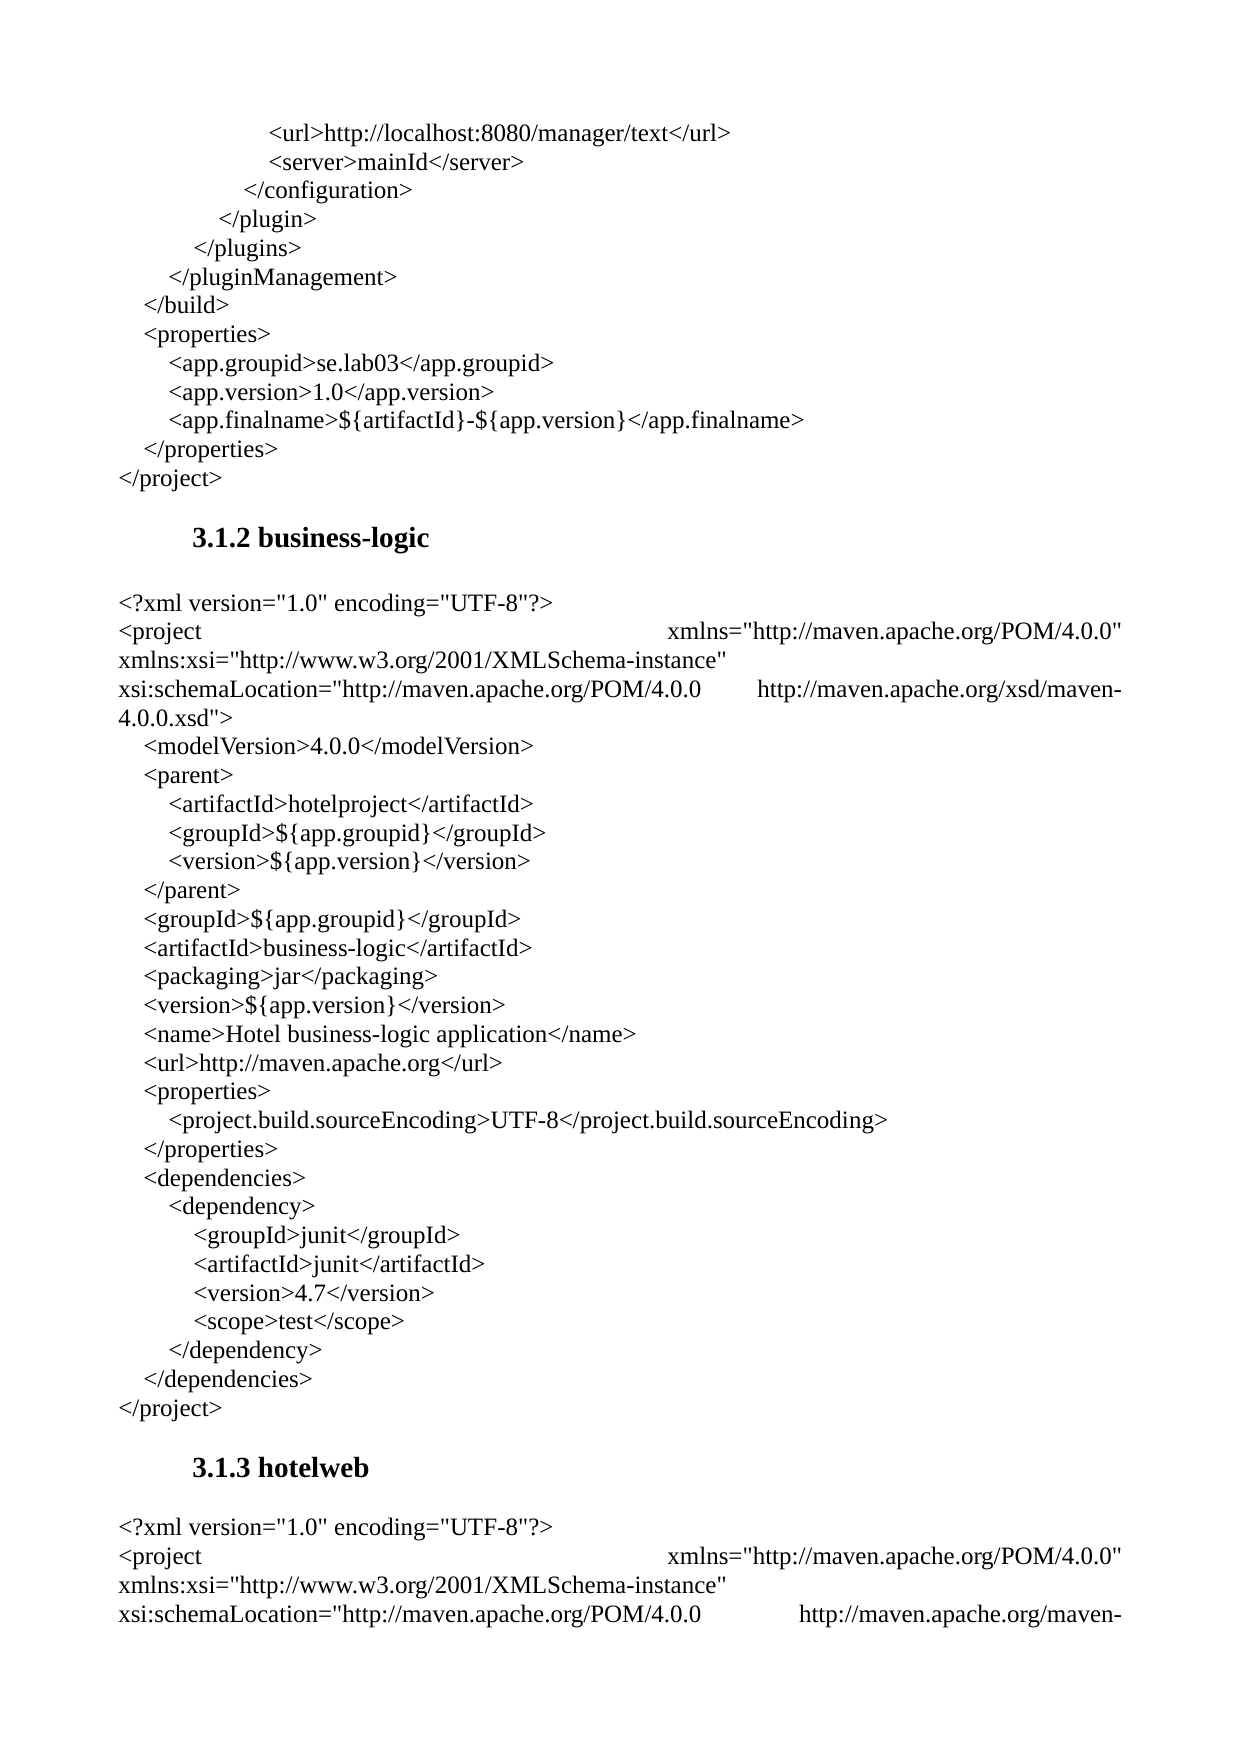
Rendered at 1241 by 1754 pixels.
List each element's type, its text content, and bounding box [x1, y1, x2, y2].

text <dependencies> [118, 1163, 1122, 1191]
text <packaging>jar</packaging> [118, 961, 1122, 990]
text <name>Hotel business-logic application</name> [118, 1019, 1122, 1048]
text <groupId>${app.groupid}</groupId> [118, 904, 1122, 933]
text </parent> [118, 875, 1122, 904]
text <version>${app.version}</version> [118, 990, 1122, 1019]
text </project> [118, 1393, 1122, 1421]
text <groupId>junit</groupId> [118, 1220, 1122, 1249]
text <version>${app.version}</version> [118, 846, 1122, 875]
text </build> [118, 291, 1122, 319]
text 3.1.2 business-logic [118, 521, 1122, 554]
text <artifactId>hotelproject</artifactId> [118, 789, 1122, 818]
text <project xmlns="http://maven.apache.org/POM/4.0.0" xmlns:xsi="http://www.w3.org/2001/XMLSchema-instance" xsi:schemaLocation="http://maven.apache.org/POM/4.0.0 http://maven.apache.org/maven- [118, 1541, 1122, 1627]
text <properties> [118, 319, 1122, 348]
text </project> [118, 463, 1122, 492]
text </pluginManagement> [118, 262, 1122, 291]
text </properties> [118, 434, 1122, 463]
text <app.version>1.0</app.version> [118, 377, 1122, 406]
text <url>http://maven.apache.org</url> [118, 1048, 1122, 1076]
text <modelVersion>4.0.0</modelVersion> [118, 731, 1122, 760]
text <app.groupid>se.lab03</app.groupid> [118, 348, 1122, 377]
text </plugin> [118, 204, 1122, 233]
text <parent> [118, 760, 1122, 789]
text <server>mainId</server> [118, 147, 1122, 176]
text </dependencies> [118, 1364, 1122, 1393]
text <properties> [118, 1076, 1122, 1105]
text 3.1.3 hotelweb [118, 1450, 1122, 1484]
text <app.finalname>${artifactId}-${app.version}</app.finalname> [118, 406, 1122, 434]
text </properties> [118, 1134, 1122, 1163]
text <?xml version="1.0" encoding="UTF-8"?> [118, 588, 1122, 616]
text <project.build.sourceEncoding>UTF-8</project.build.sourceEncoding> [118, 1105, 1122, 1134]
text <artifactId>business-logic</artifactId> [118, 933, 1122, 961]
text <url>http://localhost:8080/manager/text</url> [118, 118, 1122, 147]
text </dependency> [118, 1335, 1122, 1364]
text <groupId>${app.groupid}</groupId> [118, 818, 1122, 846]
text <scope>test</scope> [118, 1306, 1122, 1335]
text <artifactId>junit</artifactId> [118, 1249, 1122, 1278]
text <project xmlns="http://maven.apache.org/POM/4.0.0" xmlns:xsi="http://www.w3.org/2001/XMLSchema-instance" xsi:schemaLocation="http://maven.apache.org/POM/4.0.0 http://maven.apache.org/xsd/maven-4.0.0.xsd"> [118, 616, 1122, 731]
text <?xml version="1.0" encoding="UTF-8"?> [118, 1512, 1122, 1541]
text </configuration> [118, 176, 1122, 204]
text <version>4.7</version> [118, 1278, 1122, 1306]
text </plugins> [118, 233, 1122, 262]
text <dependency> [118, 1191, 1122, 1220]
